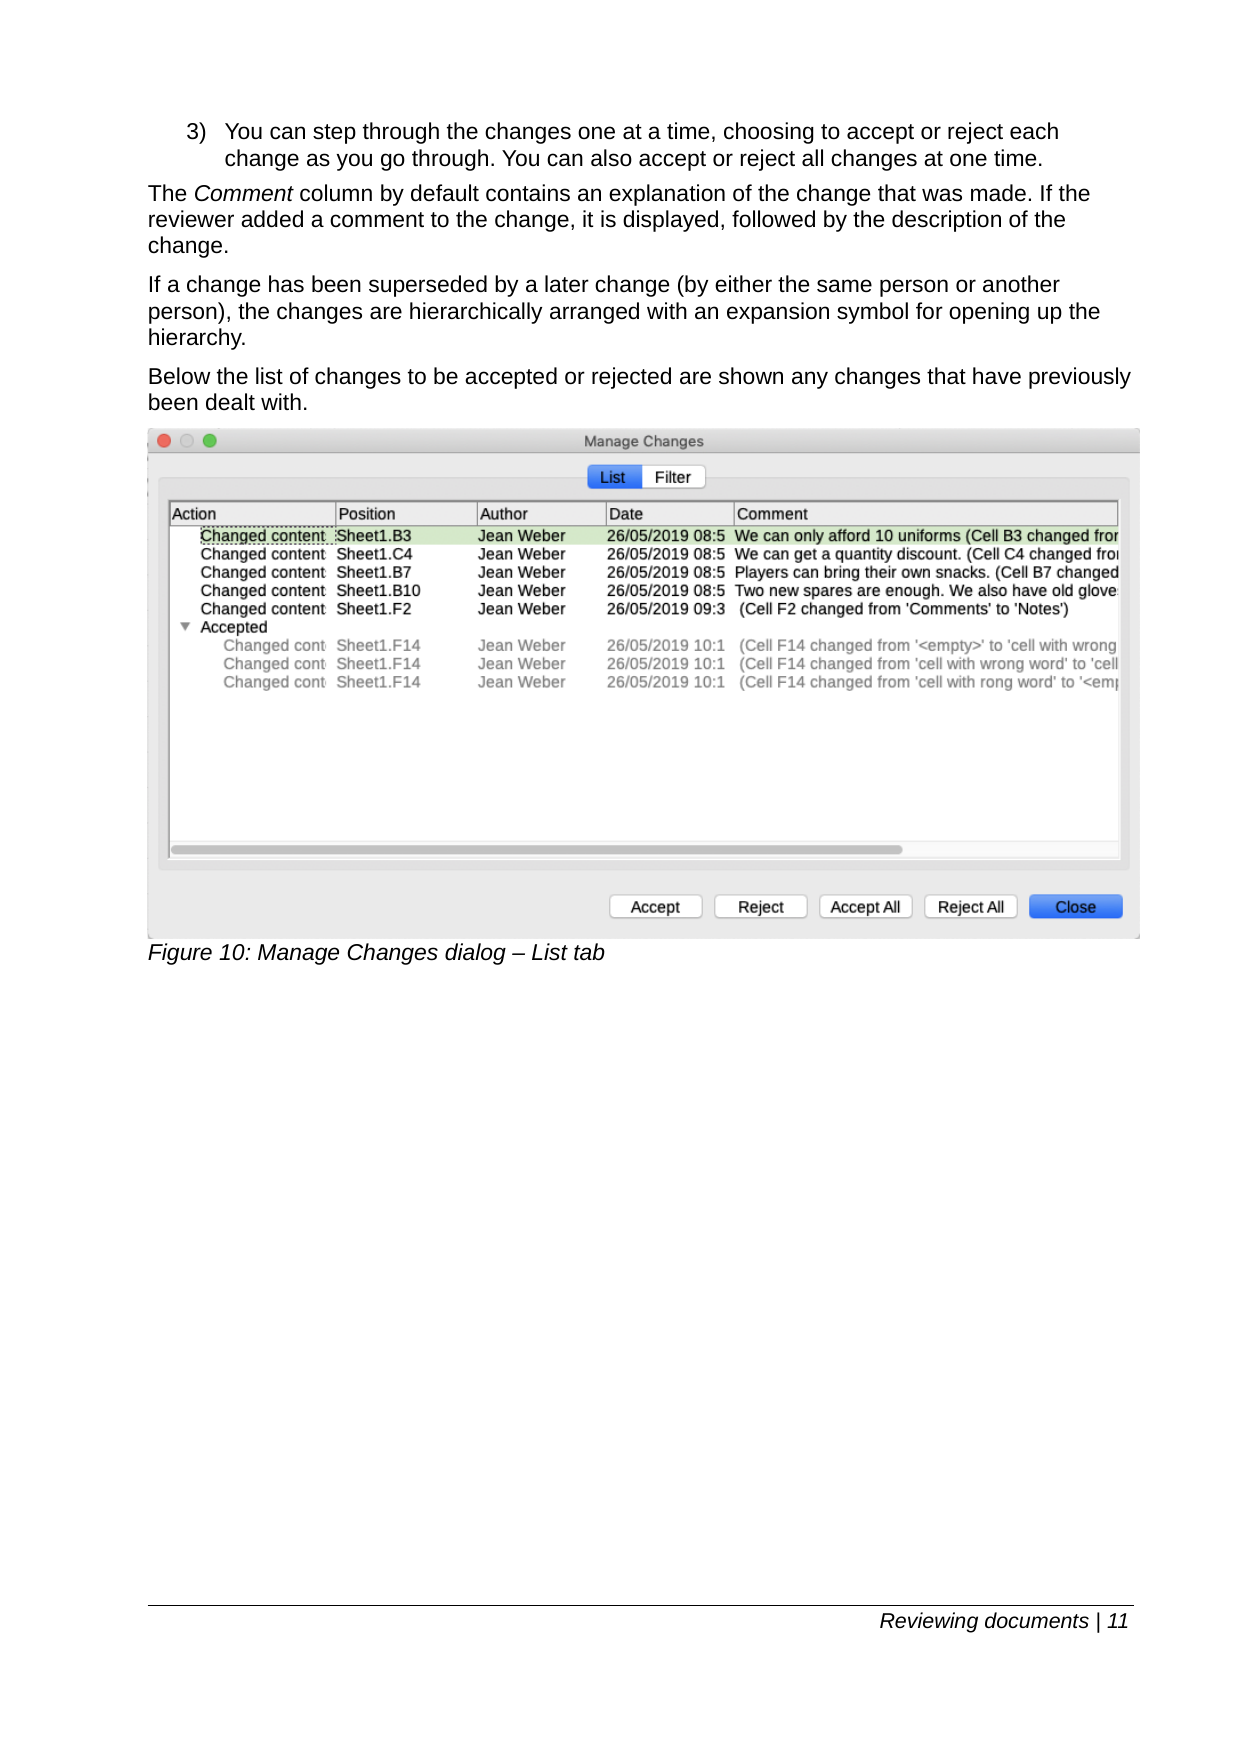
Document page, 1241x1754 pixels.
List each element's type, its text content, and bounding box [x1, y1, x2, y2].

list You can step through the changes one at a time, choosing to accept or reject each change as you go through. You can also accept or reject all changes at one time. [207, 118, 1134, 171]
text Figure 10: Manage Changes dialog – List tab [148, 939, 1140, 965]
text Below the list of changes to be accepted or rejected are shown any changes that have previously been dealt with. [148, 363, 1134, 416]
text If a change has been superseded by a later change (by either the same person or another person), the changes are hierarchically arranged with an expansion symbol for opening up the hierarchy. [148, 271, 1134, 350]
text The Comment column by default contains an explanation of the change that was made. If the reviewer added a comment to the change, it is displayed, followed by the description of the change. [148, 180, 1134, 259]
picture [147, 428, 1140, 939]
